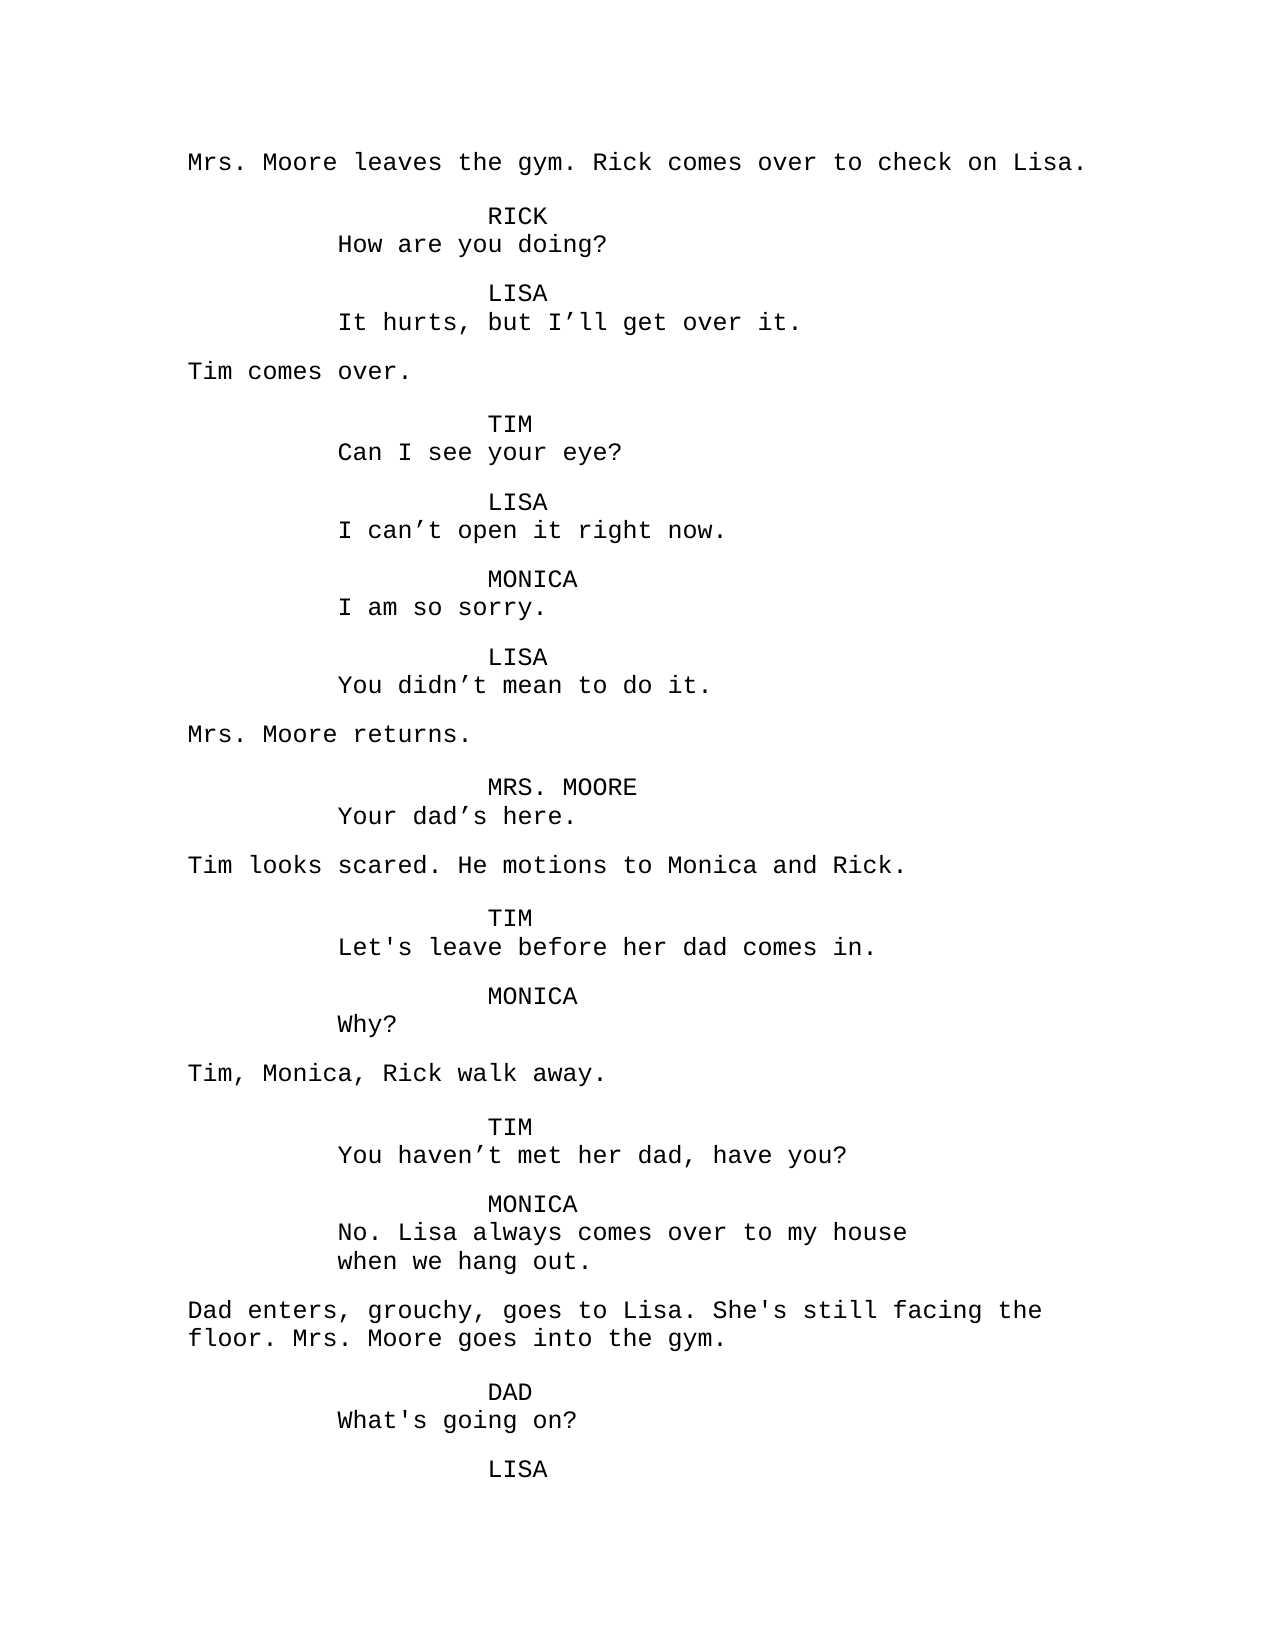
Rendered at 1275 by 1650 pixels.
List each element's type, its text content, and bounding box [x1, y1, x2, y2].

text How are you doing? [337, 232, 937, 260]
text Dad enters, grouchy, goes to Lisa. She's still facing the floor. Mrs. Moore goes into the gym. [187, 1297, 1087, 1354]
text Mrs. Moore returns. [187, 722, 1087, 750]
text MONICA [187, 983, 1087, 1012]
text Tim looks scared. He motions to Monica and Rick. [187, 852, 1087, 881]
text MONICA [187, 567, 1087, 595]
text I can’t open it right now. [337, 517, 937, 546]
text LISA [187, 489, 1087, 517]
text Why? [337, 1012, 937, 1040]
text Your dad’s here. [337, 803, 937, 832]
text Tim, Monica, Rick walk away. [187, 1061, 1087, 1089]
text DAD [187, 1379, 1087, 1407]
text MONICA [187, 1192, 1087, 1220]
text LISA [187, 281, 1087, 309]
text TIM [187, 906, 1087, 934]
text You didn’t mean to do it. [337, 672, 937, 701]
text Can I see your eye? [337, 440, 937, 468]
text Mrs. Moore leaves the gym. Rick comes over to check on Lisa. [187, 150, 1087, 178]
text TIM [187, 412, 1087, 440]
text Tim comes over. [187, 358, 1087, 387]
text Let's leave before her dad comes in. [337, 934, 937, 962]
text I am so sorry. [337, 595, 937, 623]
text You haven’t met her dad, have you? [337, 1142, 937, 1171]
text RICK [187, 203, 1087, 232]
text LISA [187, 1457, 1087, 1485]
text TIM [187, 1114, 1087, 1142]
text MRS. MOORE [187, 775, 1087, 803]
text It hurts, but I’ll get over it. [337, 309, 937, 337]
text What's going on? [337, 1407, 937, 1436]
text LISA [187, 644, 1087, 672]
text No. Lisa always comes over to my house when we hang out. [337, 1220, 937, 1277]
